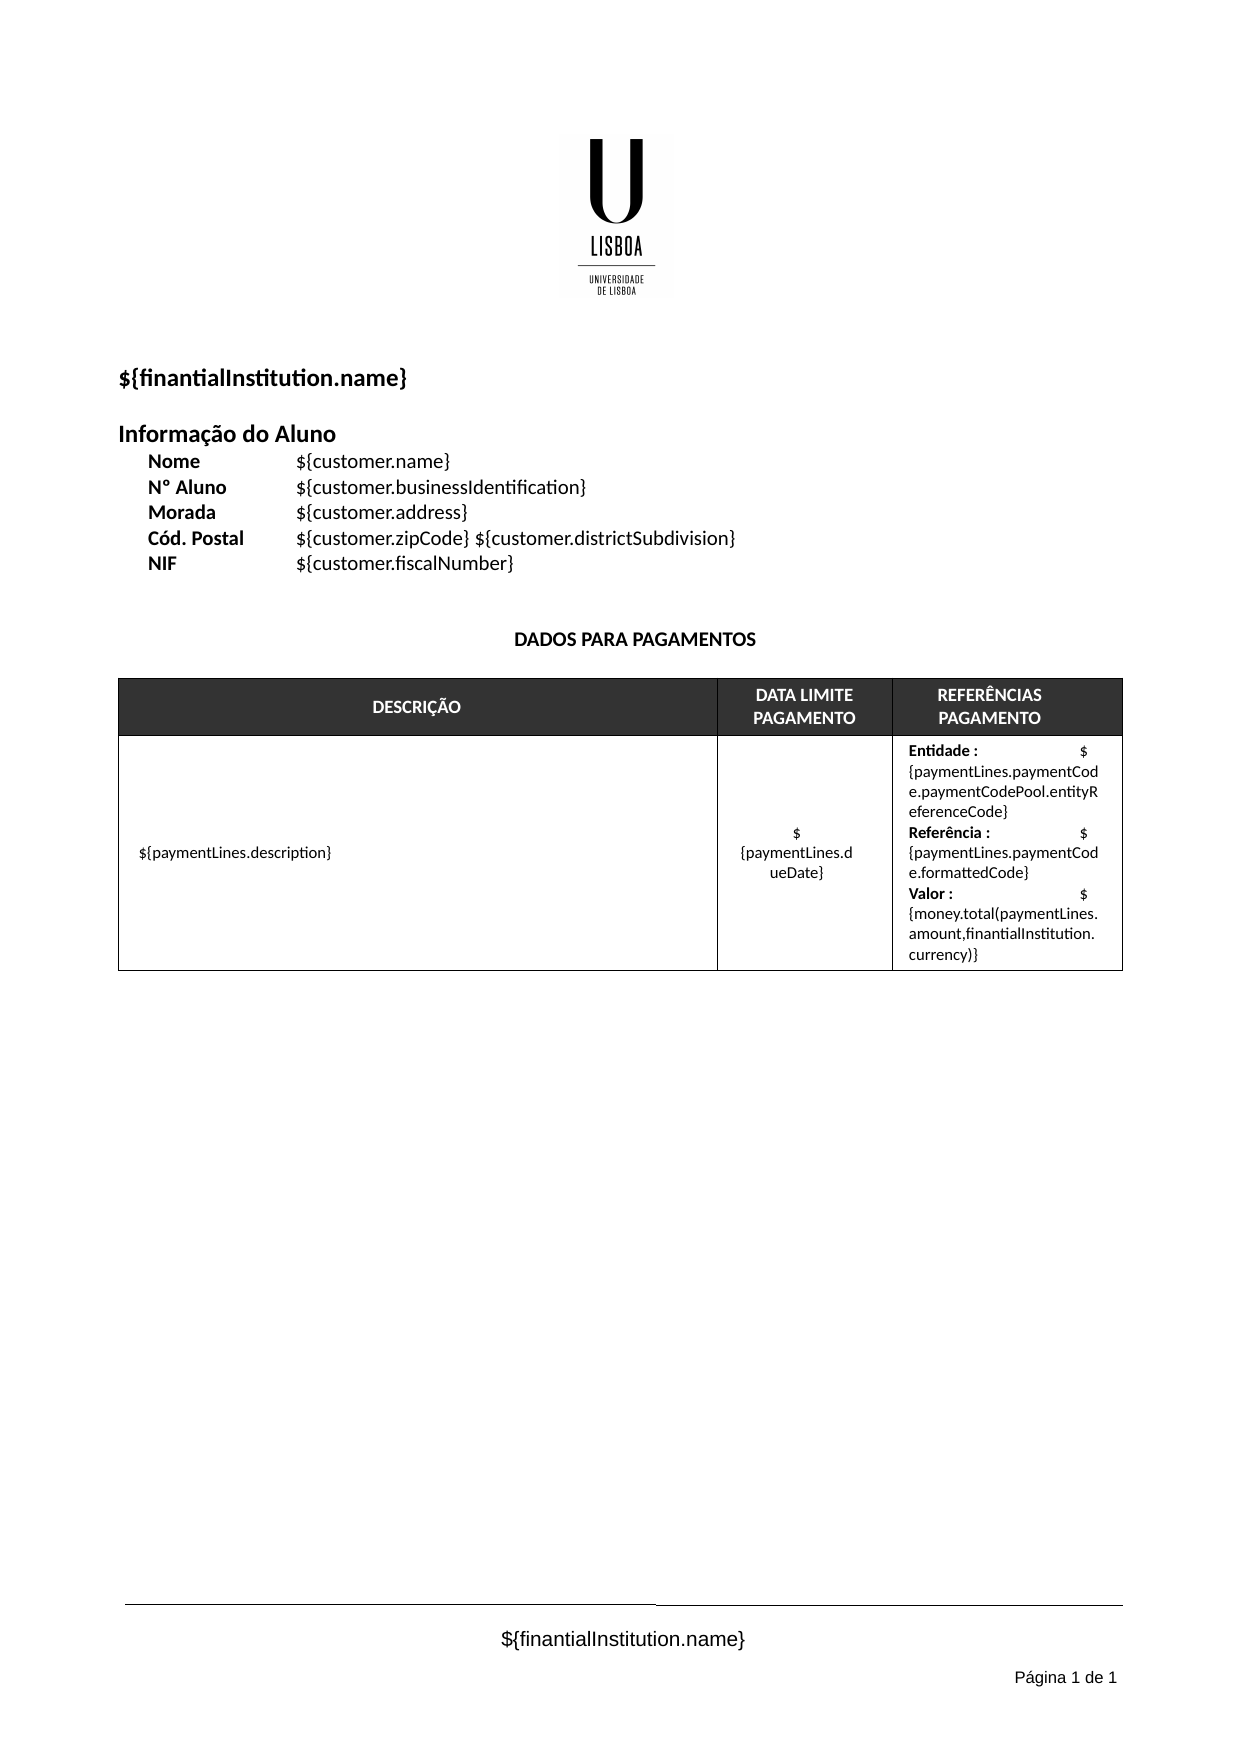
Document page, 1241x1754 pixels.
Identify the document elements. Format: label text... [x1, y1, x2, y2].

table_cell ${paymentLines.dueDate} [718, 736, 892, 970]
text Cód. Postal ${customer.zipCode} ${customer.districtSubdivision} [148, 525, 1122, 550]
table_header REFERÊNCIAS PAGAMENTO [893, 679, 1122, 735]
text NIF ${customer.fiscalNumber} [148, 550, 1122, 576]
text Morada ${customer.address} [148, 499, 1122, 525]
text Nome ${customer.name} [148, 449, 1122, 474]
text ${finantialInstitution.name} [118, 362, 1122, 393]
text Nº Aluno ${customer.businessIdentification} [148, 474, 1122, 499]
text Informação do Aluno [118, 418, 1122, 449]
table_cell Entidade : ${paymentLines.paymentCode.paymentCodePool.entityReferenceCode} Referência : ${paymentLines.paymentCode.formattedCode} Valor : ${money.total(paymentLines.amount,finantialInstitution.currency)} [893, 736, 1122, 970]
table_header DATA LIMITE PAGAMENTO [718, 679, 892, 735]
text DADOS PARA PAGAMENTOS [148, 627, 1122, 652]
table_header DESCRIÇÃO [119, 679, 717, 735]
table_cell ${paymentLines.description} [119, 736, 717, 970]
picture [558, 134, 675, 298]
